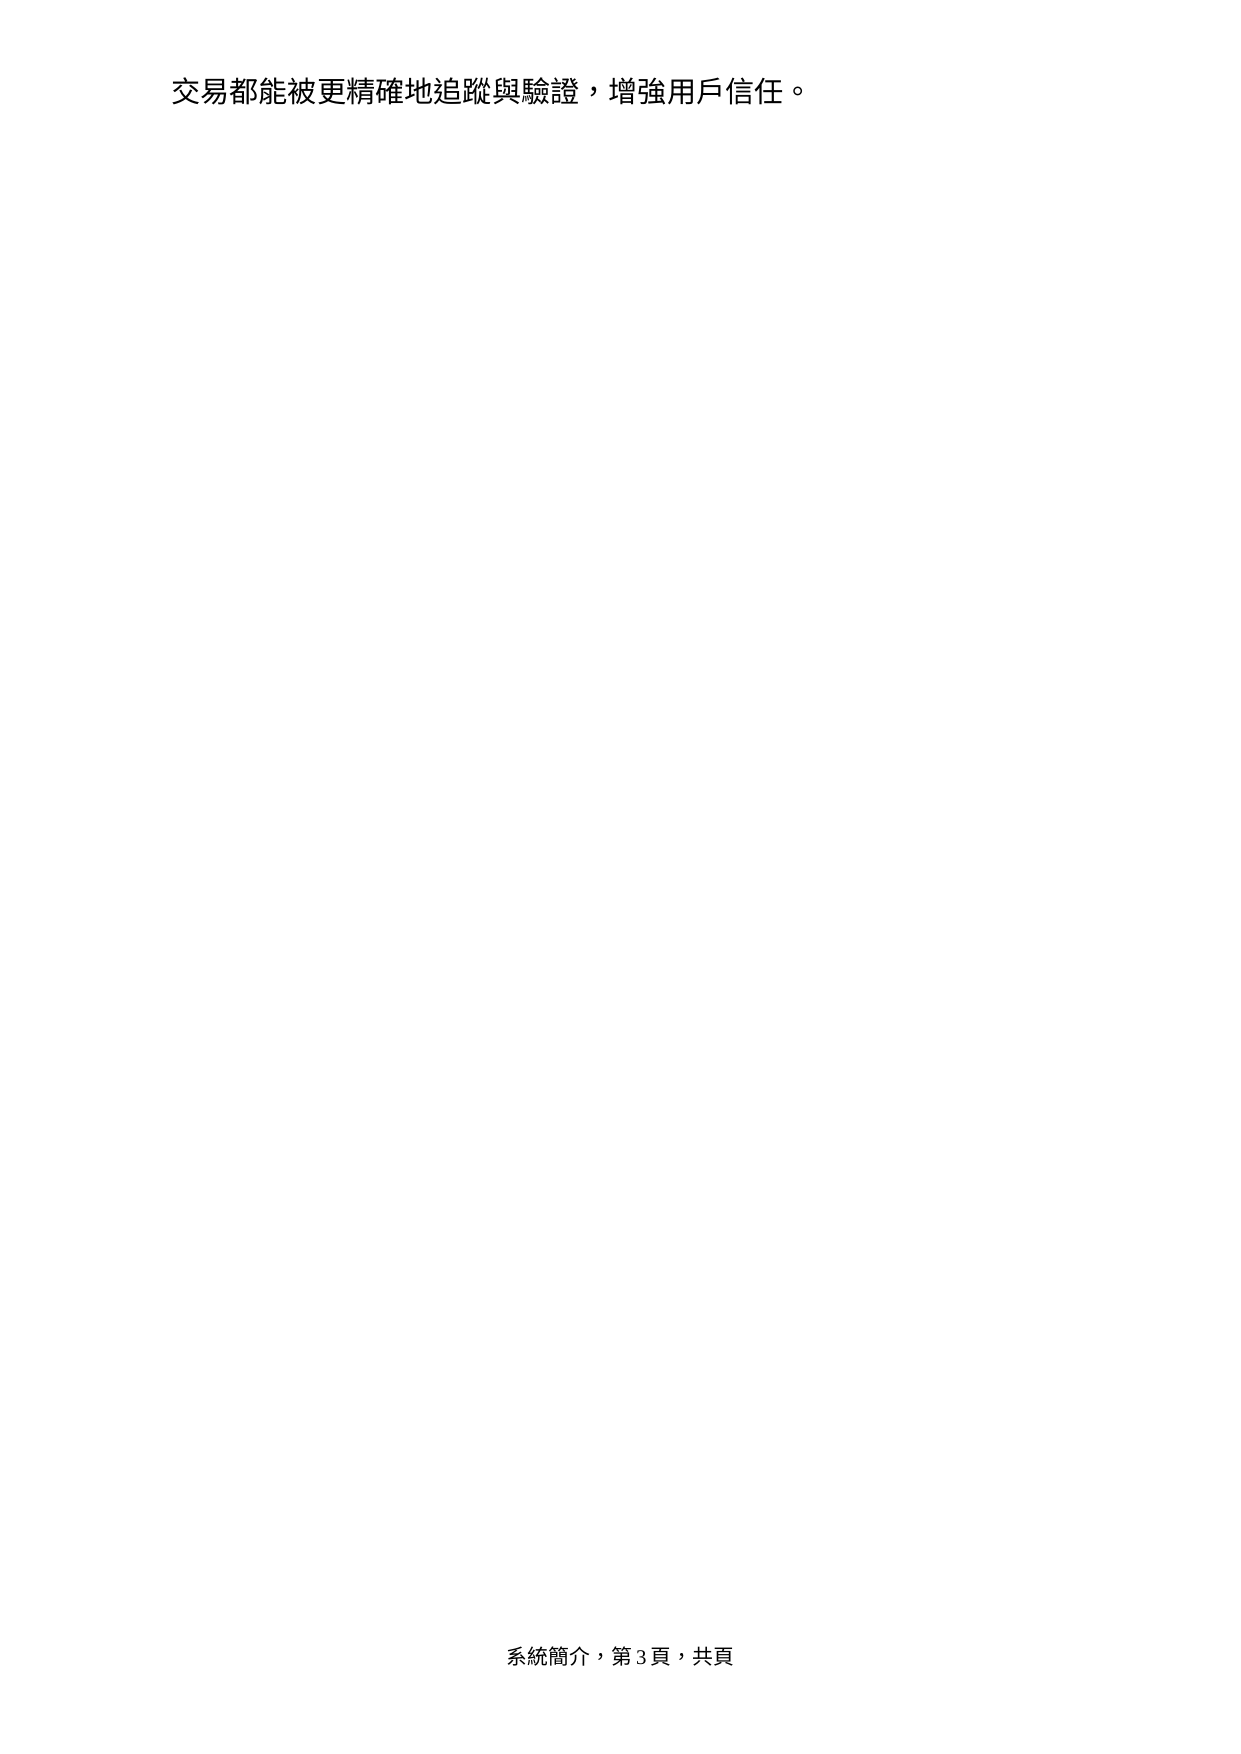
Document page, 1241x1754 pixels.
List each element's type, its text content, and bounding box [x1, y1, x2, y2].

list 交易都能被更精確地追蹤與驗證，增強用戶信任。 [133, 68, 1165, 111]
